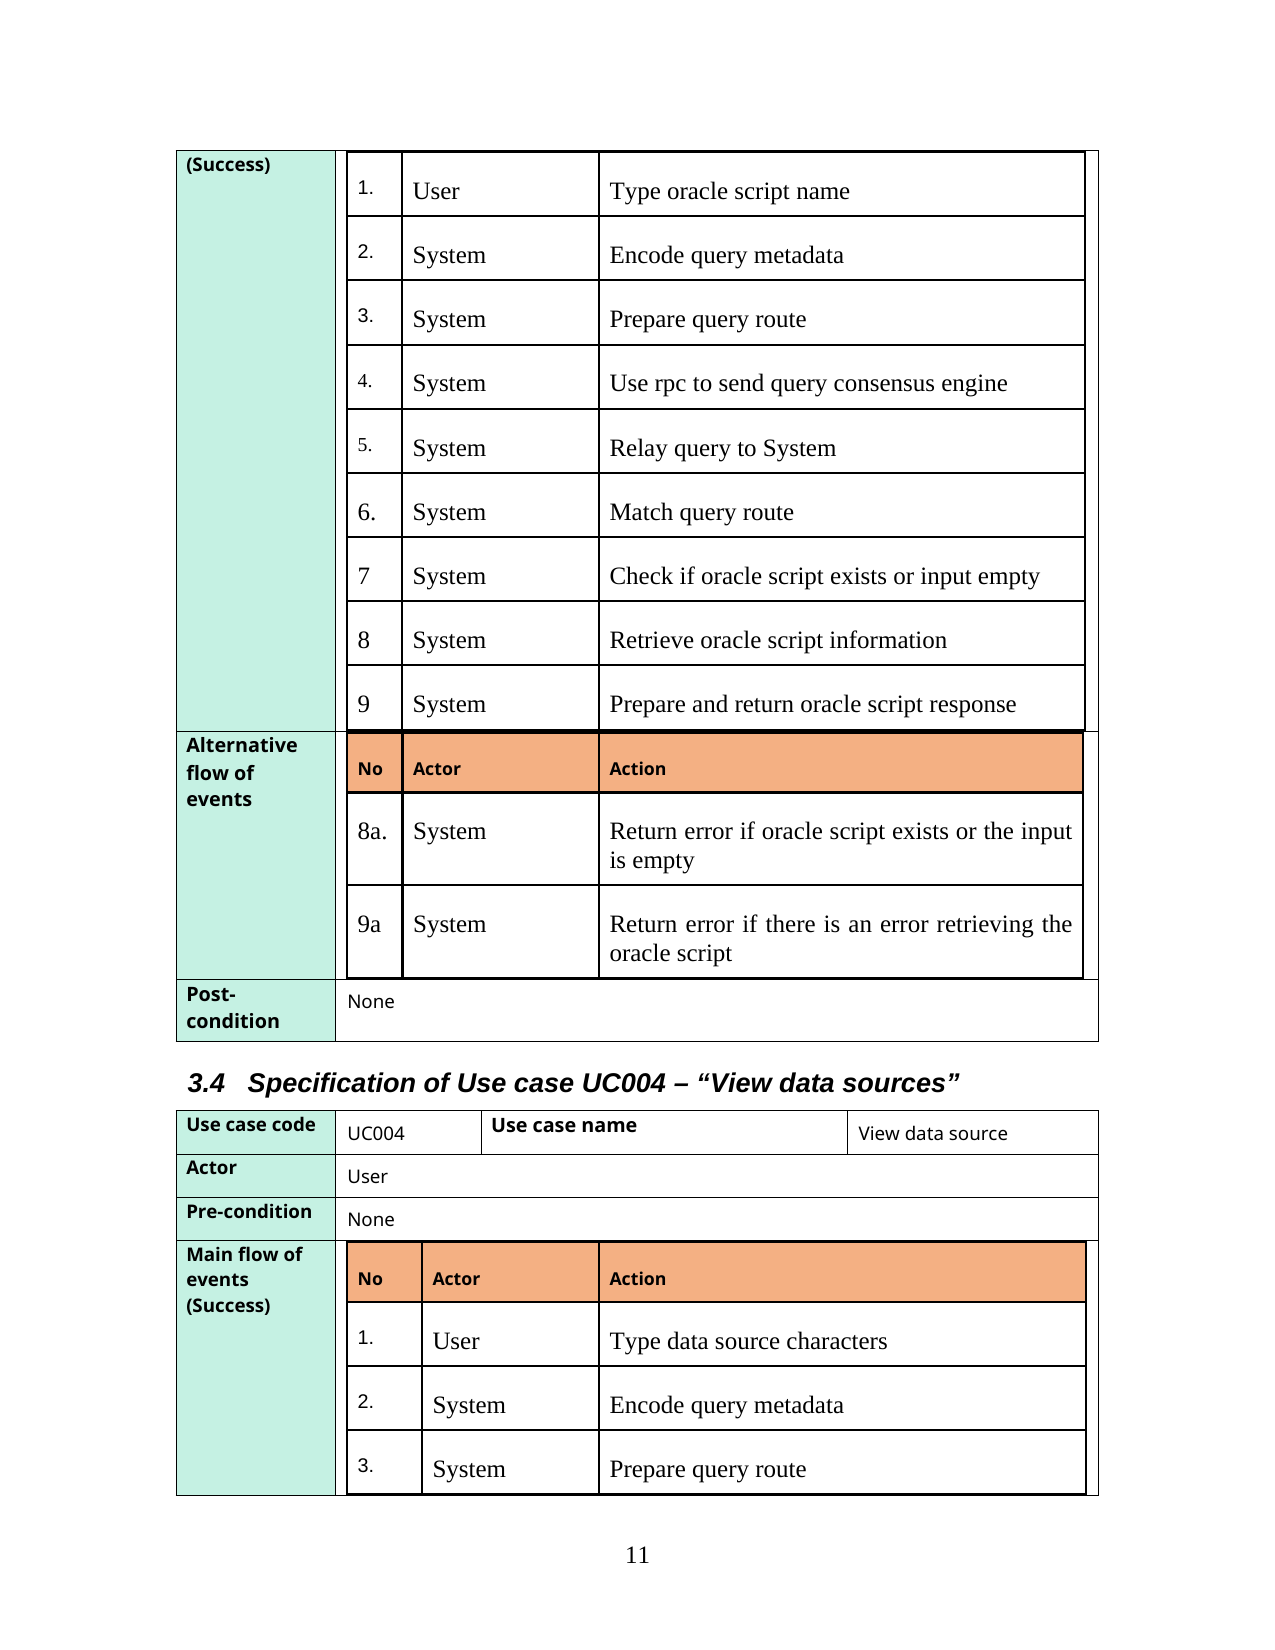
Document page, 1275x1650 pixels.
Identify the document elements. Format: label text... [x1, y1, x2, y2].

table_cell Use rpc to send query consensus engine [600, 346, 1084, 408]
table_cell 8 [348, 602, 401, 664]
table_cell Pre-condition [177, 1198, 335, 1240]
table_cell 9a [348, 886, 401, 977]
table_cell 1. [348, 1303, 421, 1365]
table_cell [336, 151, 346, 731]
table_cell Type data source characters [600, 1303, 1085, 1365]
table_cell System [403, 538, 598, 600]
table_cell None [336, 980, 1098, 1041]
table_cell System [403, 474, 598, 536]
table_cell Return error if oracle script exists or the input is empty [600, 794, 1082, 884]
table_cell Prepare query route [600, 281, 1084, 343]
table_cell Return error if there is an error retrieving the oracle script [600, 886, 1082, 977]
table_cell Check if oracle script exists or input empty [600, 538, 1084, 600]
table_cell Actor [177, 1155, 335, 1197]
table_cell System [403, 217, 598, 279]
table_cell System [403, 410, 598, 472]
table_cell 8a. [348, 794, 401, 884]
table_cell Prepare and return oracle script response [600, 666, 1084, 728]
table_cell 3. [348, 1431, 421, 1493]
table_cell System [403, 281, 598, 343]
table_cell Alternative flow of events [177, 732, 335, 979]
table_cell System [403, 602, 598, 664]
table_cell Type oracle script name [600, 153, 1084, 215]
table_header Use case code [177, 1111, 335, 1154]
table_cell System [404, 886, 598, 977]
table_cell System [403, 666, 598, 728]
table_cell 2. [348, 1367, 421, 1429]
table_cell System [403, 346, 598, 408]
table_cell Retrieve oracle script information [600, 602, 1084, 664]
table_cell Match query route [600, 474, 1084, 536]
table_header Actor [423, 1243, 598, 1301]
table_cell [1084, 732, 1098, 979]
table_cell Prepare query route [600, 1431, 1085, 1493]
table_header Action [600, 734, 1082, 791]
table_cell [1087, 1241, 1098, 1495]
table_cell User [403, 153, 598, 215]
table_header UC004 [336, 1111, 481, 1154]
table_cell Relay query to System [600, 410, 1084, 472]
table_header Use case name [482, 1111, 847, 1154]
table_cell User [423, 1303, 598, 1365]
table_cell Encode query metadata [600, 217, 1084, 279]
table_cell Post-condition [177, 980, 335, 1041]
table_cell System [423, 1431, 598, 1493]
table_header No [348, 1243, 421, 1301]
table_cell None [336, 1198, 1098, 1240]
table_cell 7 [348, 538, 401, 600]
table_cell 4. [348, 346, 401, 408]
table_cell 2. [348, 217, 401, 279]
table_cell [1086, 151, 1098, 731]
table_cell [336, 732, 346, 979]
table_cell System [423, 1367, 598, 1429]
table_header View data source [848, 1111, 1098, 1154]
table_cell 6. [348, 474, 401, 536]
table_cell [336, 1241, 346, 1495]
table_cell 3. [348, 281, 401, 343]
table_cell User [336, 1155, 1098, 1197]
table_cell System [404, 794, 598, 884]
table_cell Main flow of events (Success) [177, 1241, 335, 1495]
subtitle Specification of Use case UC004 – “View data sources” [187, 1067, 1087, 1098]
table_header No [348, 734, 401, 791]
table_cell (Success) [177, 151, 335, 731]
table_cell Encode query metadata [600, 1367, 1085, 1429]
table_header Actor [404, 734, 598, 791]
table_cell 9 [348, 666, 401, 728]
table_cell 5. [348, 410, 401, 472]
table_cell 1. [348, 153, 401, 215]
table_header Action [600, 1243, 1085, 1301]
